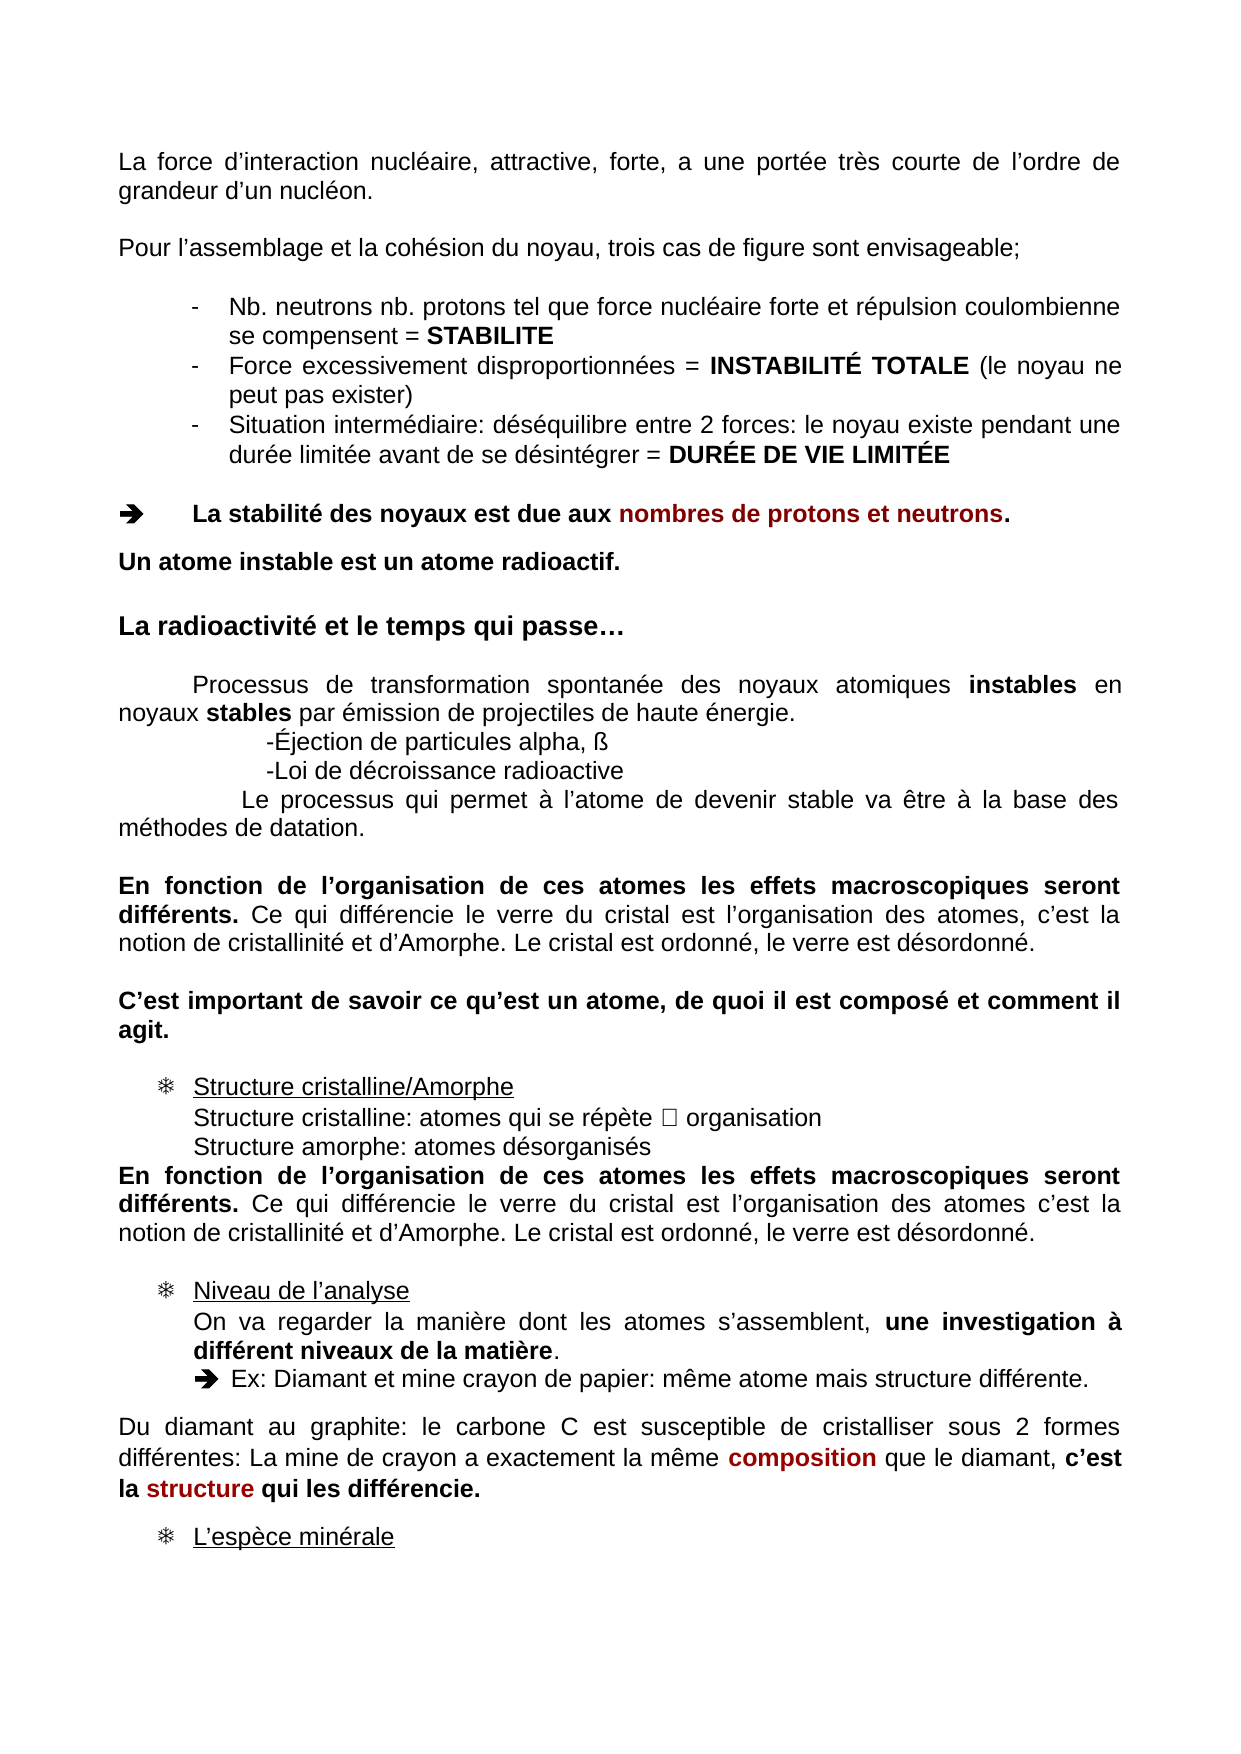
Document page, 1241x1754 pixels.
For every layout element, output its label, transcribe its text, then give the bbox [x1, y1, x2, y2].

text Pour l’assemblage et la cohésion du noyau, trois cas de figure sont envisageable; [118, 233, 1122, 262]
list Structure cristalline: atomes qui se répète  organisation [193, 1103, 1122, 1132]
list On va regarder la manière dont les atomes s’assemblent, une investigation à différent niveaux de la matière. [193, 1307, 1122, 1364]
list Niveau de l’analyse [156, 1276, 1122, 1304]
text En fonction de l’organisation de ces atomes les effets macroscopiques seront différents. Ce qui différencie le verre du cristal est l’organisation des atomes c’est la notion de cristallinité et d’Amorphe. Le cristal est ordonné, le verre est désordonné. [118, 1161, 1122, 1247]
list La stabilité des noyaux est due aux nombres de protons et neutrons. [118, 499, 1122, 528]
text La radioactivité et le temps qui passe… [118, 609, 1122, 641]
list Le processus qui permet à l’atome de devenir stable va être à la base des méthodes de datation. [118, 784, 1122, 842]
text En fonction de l’organisation de ces atomes les effets macroscopiques seront différents. Ce qui différencie le verre du cristal est l’organisation des atomes, c’est la notion de cristallinité et d’Amorphe. Le cristal est ordonné, le verre est désordonné. [118, 871, 1122, 957]
text Processus de transformation spontanée des noyaux atomiques instables en noyaux stables par émission de projectiles de haute énergie. [118, 669, 1122, 727]
text La force d’interaction nucléaire, attractive, forte, a une portée très courte de l’ordre de grandeur d’un nucléon. [118, 147, 1122, 204]
list -Éjection de particules alpha, ß [118, 727, 1122, 756]
list -Loi de décroissance radioactive [118, 756, 1122, 784]
list Force excessivement disproportionnées = INSTABILITÉ TOTALE (le noyau ne peut pas exister) [191, 350, 1122, 409]
list Structure amorphe: atomes désorganisés [193, 1132, 1122, 1161]
list L’espèce minérale [156, 1522, 1122, 1551]
list Nb. neutrons nb. protons tel que force nucléaire forte et répulsion coulombienne se compensent = STABILITE [191, 291, 1122, 350]
text Du diamant au graphite: le carbone C est susceptible de cristalliser sous 2 formes différentes: La mine de crayon a exactement la même composition que le diamant, c’est la structure qui les différencie. [118, 1412, 1122, 1503]
text Un atome instable est un atome radioactif. [118, 547, 1122, 576]
list Structure cristalline/Amorphe [156, 1072, 1122, 1101]
list Situation intermédiaire: déséquilibre entre 2 forces: le noyau existe pendant une durée limitée avant de se désintégrer = DURÉE DE VIE LIMITÉE [191, 409, 1122, 468]
list Ex: Diamant et mine crayon de papier: même atome mais structure différente. [193, 1364, 1122, 1393]
text C’est important de savoir ce qu’est un atome, de quoi il est composé et comment il agit. [118, 986, 1122, 1043]
